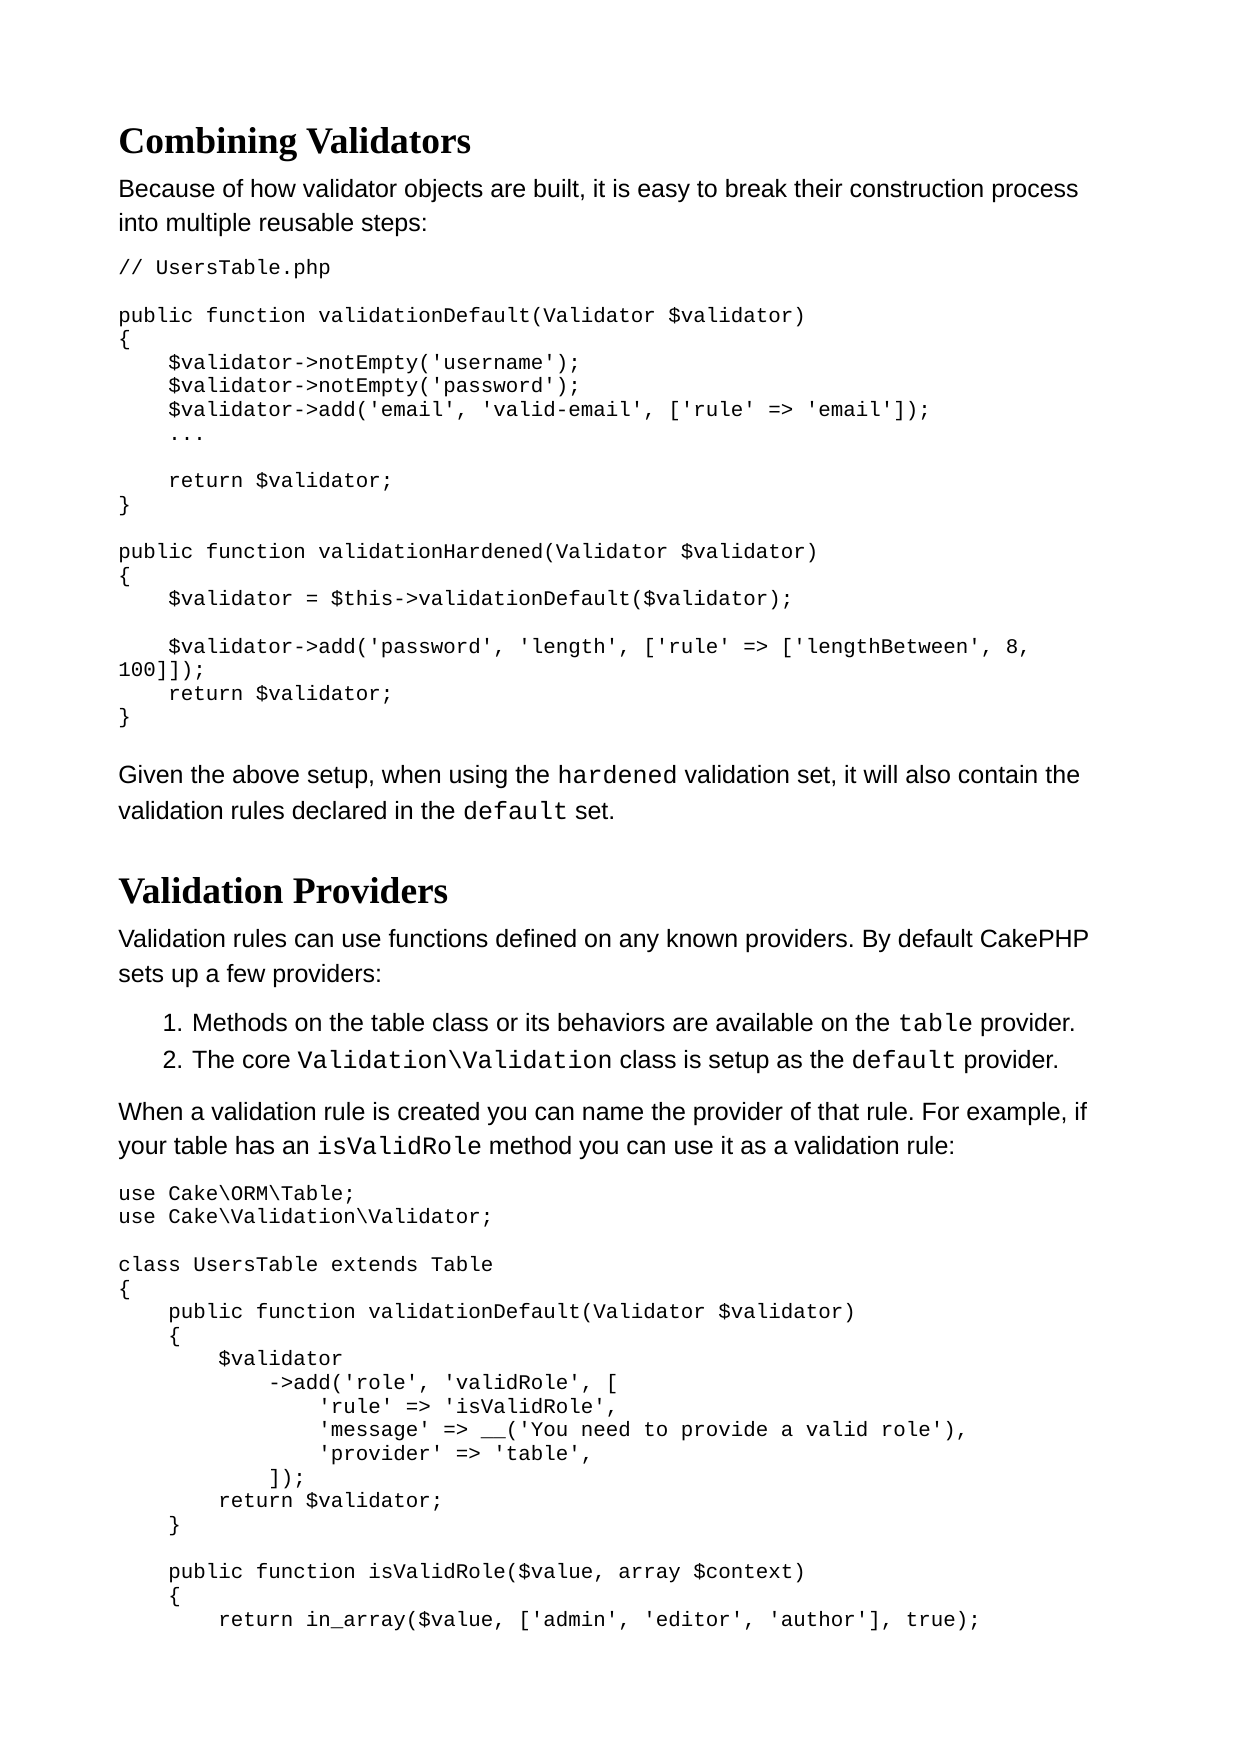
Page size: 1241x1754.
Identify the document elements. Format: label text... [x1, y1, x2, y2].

text { [118, 565, 1122, 588]
text public function isValidRole($value, array $context) [118, 1561, 1122, 1585]
text When a validation rule is created you can name the provider of that rule. For example, if your table has an isValidRole method you can use it as a validation rule: [118, 1097, 1122, 1162]
text Because of how validator objects are built, it is easy to break their construction process into multiple reusable steps: [118, 174, 1122, 237]
list Methods on the table class or its behaviors are available on the table provider. [162, 1008, 1122, 1039]
text Given the above setup, when using the hardened validation set, it will also contain the validation rules declared in the default set. [118, 760, 1122, 827]
text public function validationDefault(Validator $validator) [118, 304, 1122, 328]
text { [118, 328, 1122, 352]
subtitle Validation Providers [118, 869, 1122, 912]
text ... [118, 423, 1122, 446]
text { [118, 1325, 1122, 1348]
text 'provider' => 'table', [118, 1443, 1122, 1467]
text 'message' => __('You need to provide a valid role'), [118, 1419, 1122, 1443]
text 'rule' => 'isValidRole', [118, 1396, 1122, 1419]
text $validator->add('password', 'length', ['rule' => ['lengthBetween', 8, 100]]); [118, 636, 1122, 683]
text $validator->notEmpty('username'); [118, 352, 1122, 376]
text class UsersTable extends Table [118, 1254, 1122, 1277]
text { [118, 1585, 1122, 1608]
text public function validationHardened(Validator $validator) [118, 541, 1122, 565]
subtitle Combining Validators [118, 118, 1122, 161]
text return $validator; [118, 470, 1122, 494]
text { [118, 1277, 1122, 1301]
text $validator->notEmpty('password'); [118, 376, 1122, 399]
text // UsersTable.php [118, 257, 1122, 281]
text Validation rules can use functions defined on any known providers. By default CakePHP sets up a few providers: [118, 924, 1122, 988]
text } [118, 707, 1122, 730]
text return $validator; [118, 683, 1122, 707]
text ]); [118, 1467, 1122, 1490]
text $validator->add('email', 'valid-email', ['rule' => 'email']); [118, 399, 1122, 423]
text } [118, 1514, 1122, 1538]
text return in_array($value, ['admin', 'editor', 'author'], true); [118, 1608, 1122, 1632]
text return $validator; [118, 1490, 1122, 1514]
text $validator [118, 1348, 1122, 1372]
list The core Validation\Validation class is setup as the default provider. [162, 1045, 1122, 1076]
text use Cake\Validation\Validator; [118, 1207, 1122, 1230]
text } [118, 494, 1122, 517]
text public function validationDefault(Validator $validator) [118, 1301, 1122, 1325]
text ->add('role', 'validRole', [ [118, 1372, 1122, 1396]
text use Cake\ORM\Table; [118, 1183, 1122, 1207]
text $validator = $this->validationDefault($validator); [118, 588, 1122, 612]
